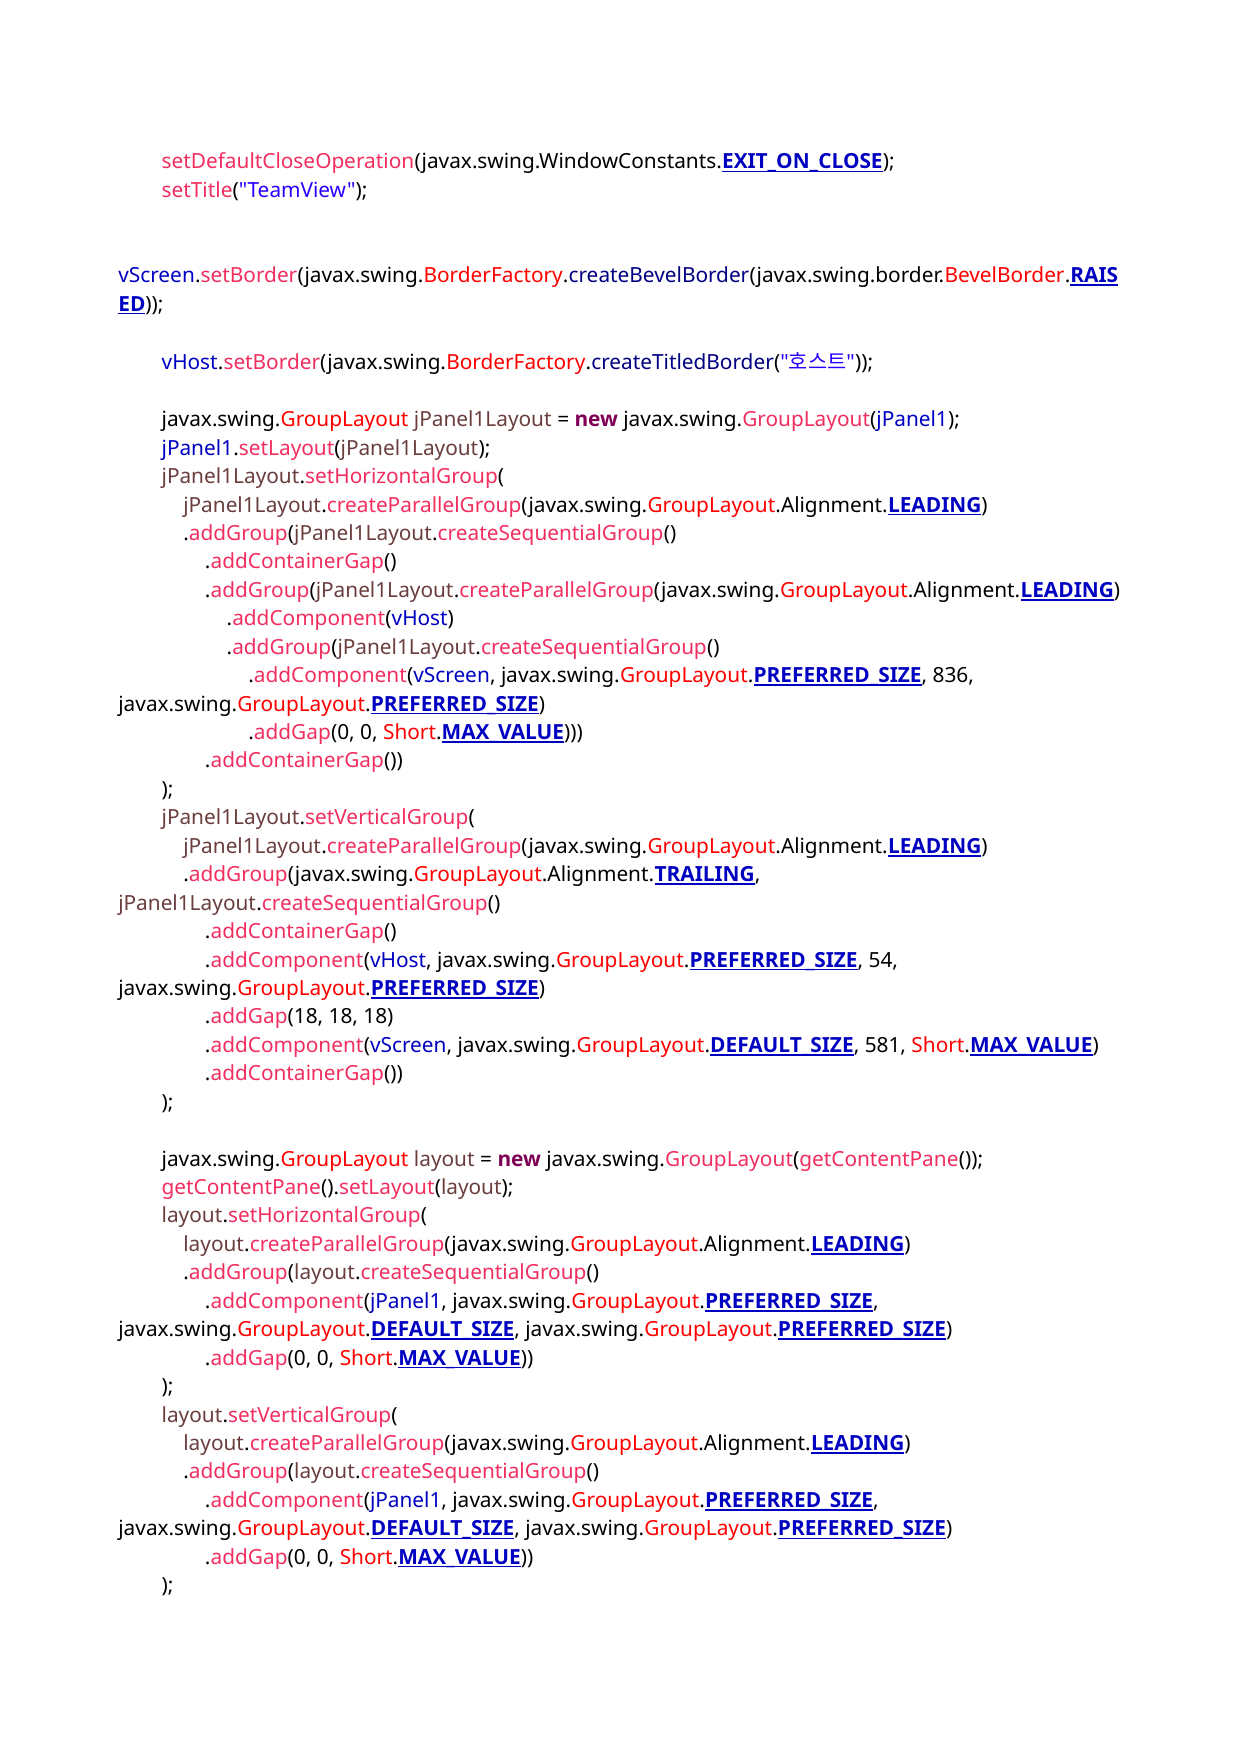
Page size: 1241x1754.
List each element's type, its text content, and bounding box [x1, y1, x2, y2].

text jPanel1Layout.setVerticalGroup( [118, 802, 1122, 831]
text layout.createParallelGroup(javax.swing.GroupLayout.Alignment.LEADING) [118, 1229, 1122, 1257]
text layout.createParallelGroup(javax.swing.GroupLayout.Alignment.LEADING) [118, 1428, 1122, 1457]
text jPanel1Layout.createParallelGroup(javax.swing.GroupLayout.Alignment.LEADING) [118, 490, 1122, 518]
text .addGap(0, 0, Short.MAX_VALUE)) [118, 1542, 1122, 1570]
text jPanel1.setLayout(jPanel1Layout); [118, 433, 1122, 461]
text .addComponent(vScreen, javax.swing.GroupLayout.DEFAULT_SIZE, 581, Short.MAX_VALUE) [118, 1030, 1122, 1058]
text ); [118, 1570, 1122, 1599]
text .addGap(0, 0, Short.MAX_VALUE))) [118, 717, 1122, 746]
text layout.setHorizontalGroup( [118, 1201, 1122, 1229]
text .addComponent(vHost, javax.swing.GroupLayout.PREFERRED_SIZE, 54, javax.swing.GroupLayout.PREFERRED_SIZE) [118, 945, 1122, 1002]
text ); [118, 774, 1122, 802]
text javax.swing.GroupLayout layout = new javax.swing.GroupLayout(getContentPane()); [118, 1144, 1122, 1172]
text .addComponent(jPanel1, javax.swing.GroupLayout.PREFERRED_SIZE, javax.swing.GroupLayout.DEFAULT_SIZE, javax.swing.GroupLayout.PREFERRED_SIZE) [118, 1286, 1122, 1343]
text .addGroup(jPanel1Layout.createParallelGroup(javax.swing.GroupLayout.Alignment.LEADING) [118, 575, 1122, 603]
text setDefaultCloseOperation(javax.swing.WindowConstants.EXIT_ON_CLOSE); [118, 147, 1122, 175]
text setTitle("TeamView"); [118, 175, 1122, 203]
text javax.swing.GroupLayout jPanel1Layout = new javax.swing.GroupLayout(jPanel1); [118, 404, 1122, 433]
text .addGroup(javax.swing.GroupLayout.Alignment.TRAILING, jPanel1Layout.createSequentialGroup() [118, 859, 1122, 916]
text jPanel1Layout.setHorizontalGroup( [118, 461, 1122, 490]
text .addGroup(layout.createSequentialGroup() [118, 1257, 1122, 1286]
text layout.setVerticalGroup( [118, 1400, 1122, 1428]
text ); [118, 1371, 1122, 1400]
text vScreen.setBorder(javax.swing.BorderFactory.createBevelBorder(javax.swing.border.BevelBorder.RAISED)); [118, 232, 1122, 317]
text .addGroup(jPanel1Layout.createSequentialGroup() [118, 632, 1122, 660]
text .addGap(18, 18, 18) [118, 1002, 1122, 1030]
text ); [118, 1087, 1122, 1115]
text .addComponent(vScreen, javax.swing.GroupLayout.PREFERRED_SIZE, 836, javax.swing.GroupLayout.PREFERRED_SIZE) [118, 660, 1122, 717]
text .addGap(0, 0, Short.MAX_VALUE)) [118, 1343, 1122, 1371]
text .addContainerGap()) [118, 1058, 1122, 1087]
text .addContainerGap()) [118, 746, 1122, 774]
text jPanel1Layout.createParallelGroup(javax.swing.GroupLayout.Alignment.LEADING) [118, 831, 1122, 859]
text .addGroup(layout.createSequentialGroup() [118, 1457, 1122, 1485]
text getContentPane().setLayout(layout); [118, 1172, 1122, 1201]
text vHost.setBorder(javax.swing.BorderFactory.createTitledBorder("호스트")); [118, 346, 1122, 376]
text .addContainerGap() [118, 916, 1122, 945]
text .addContainerGap() [118, 547, 1122, 575]
text .addGroup(jPanel1Layout.createSequentialGroup() [118, 518, 1122, 547]
text .addComponent(jPanel1, javax.swing.GroupLayout.PREFERRED_SIZE, javax.swing.GroupLayout.DEFAULT_SIZE, javax.swing.GroupLayout.PREFERRED_SIZE) [118, 1485, 1122, 1542]
text .addComponent(vHost) [118, 603, 1122, 632]
